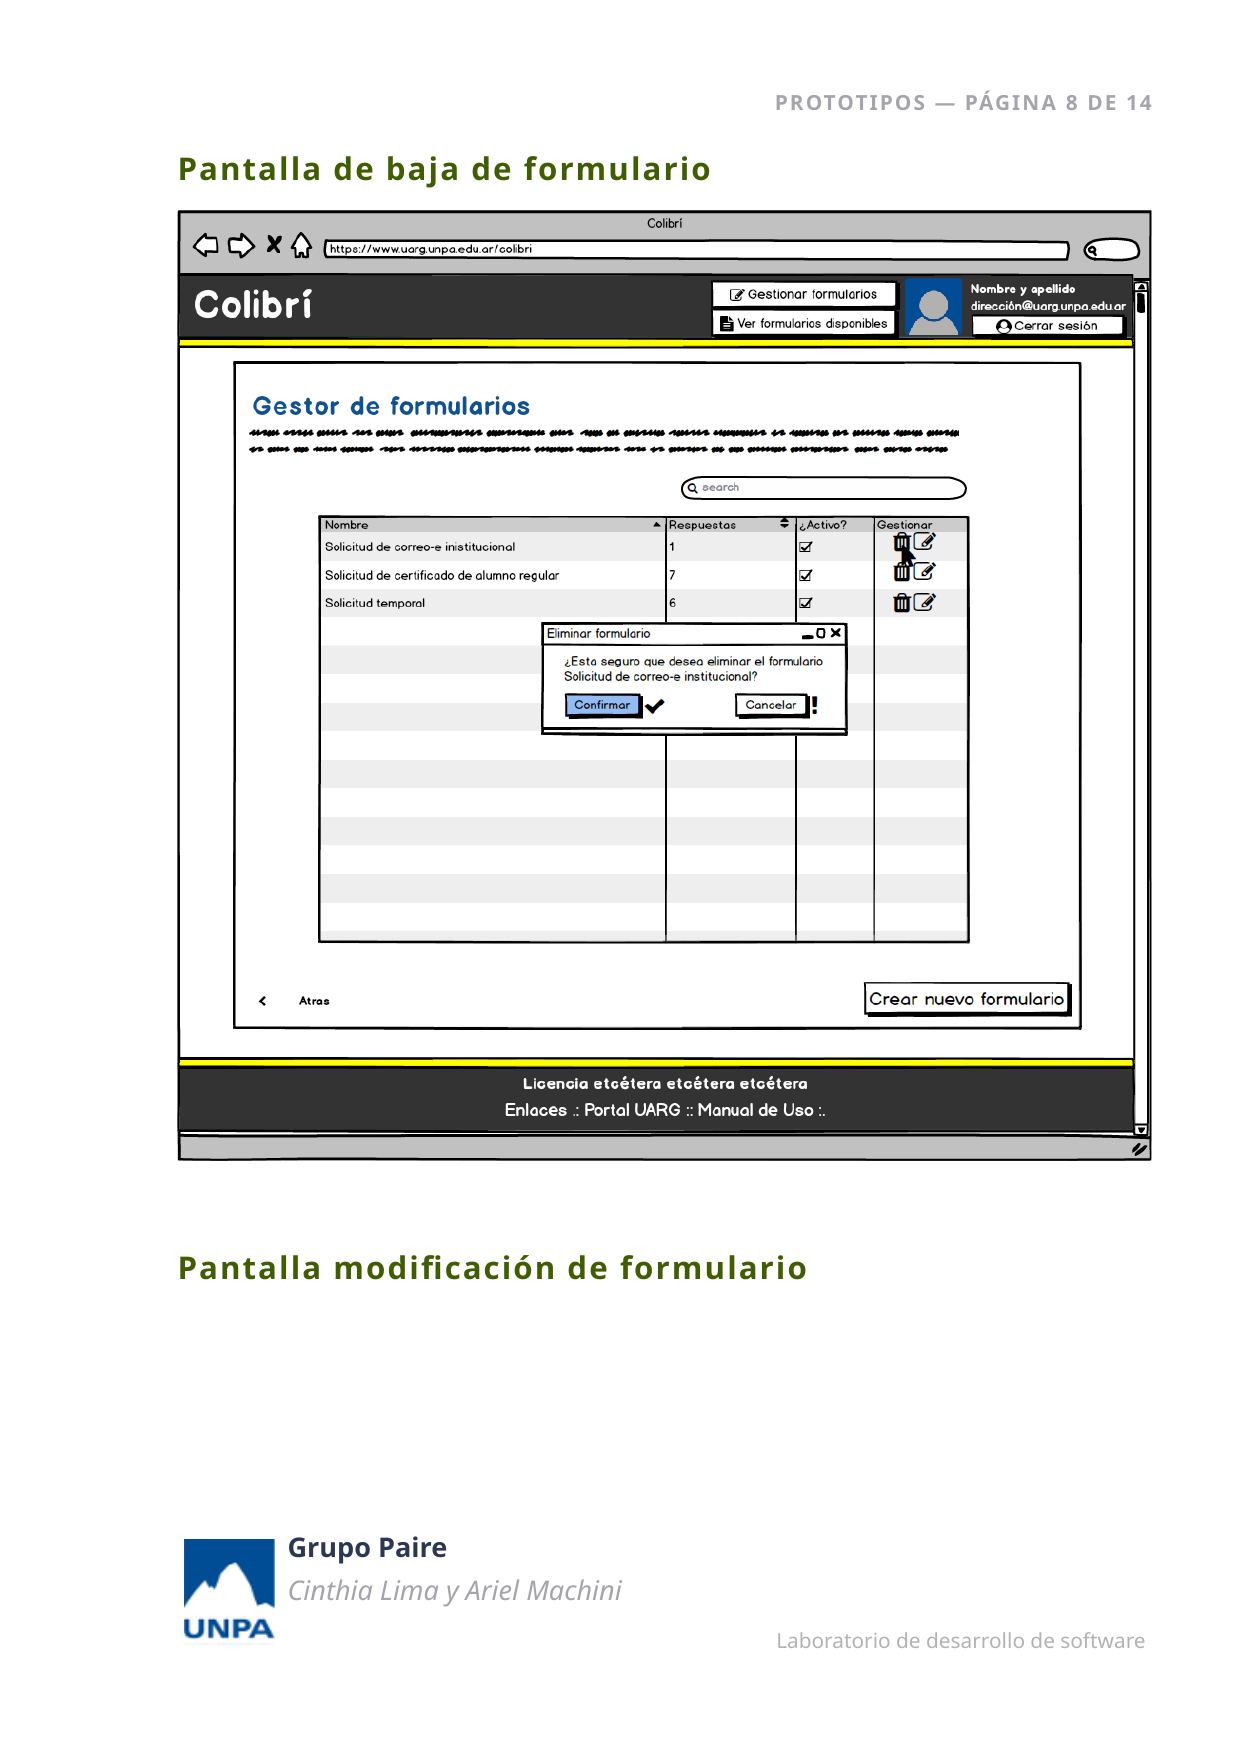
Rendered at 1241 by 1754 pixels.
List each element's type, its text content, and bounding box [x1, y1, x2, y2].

picture [184, 1539, 275, 1645]
picture [177, 210, 1152, 1161]
text Pantalla de baja de formulario [177, 146, 1152, 189]
text Pantalla modificación de formulario [177, 1246, 1152, 1289]
